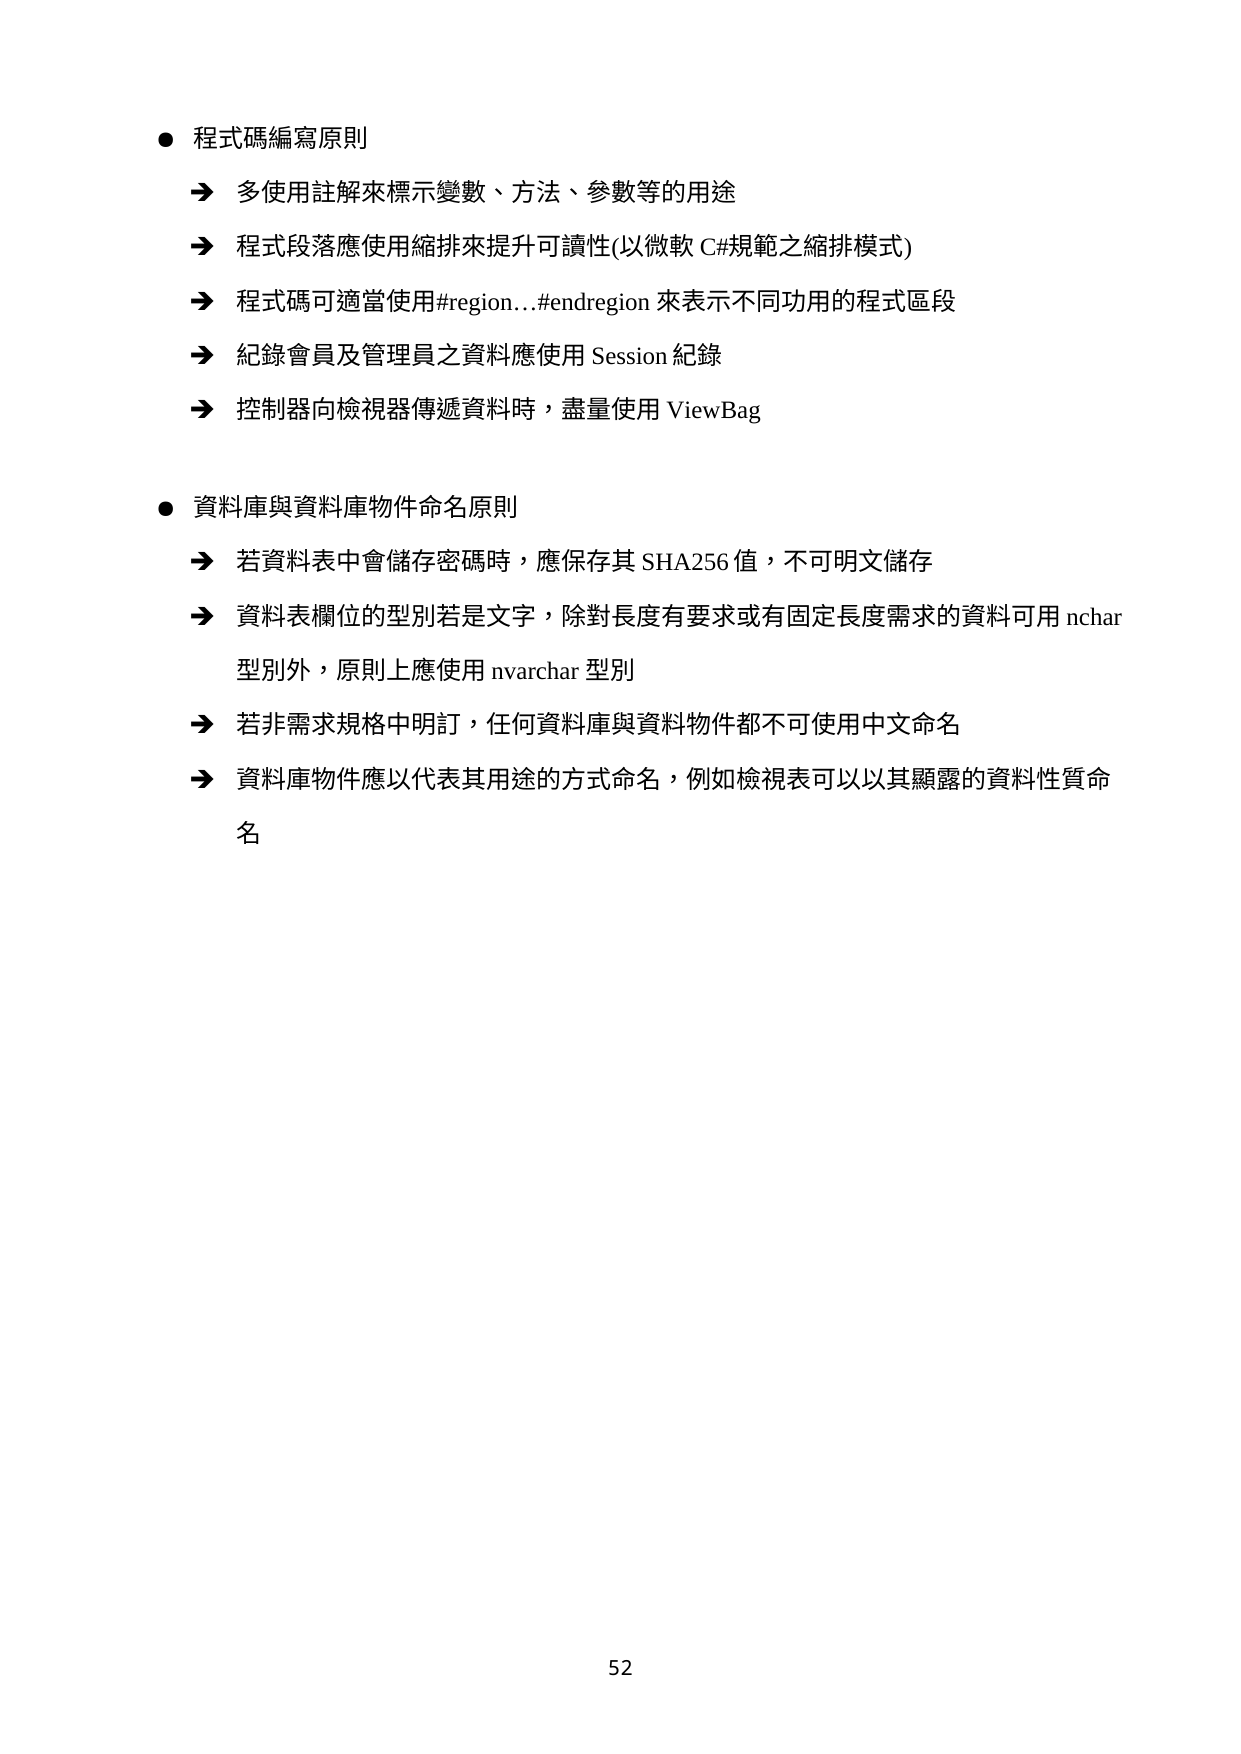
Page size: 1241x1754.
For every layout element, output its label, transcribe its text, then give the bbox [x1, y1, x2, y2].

list 程式段落應使用縮排來提升可讀性(以微軟C#規範之縮排模式) [189, 227, 1122, 263]
list 資料庫與資料庫物件命名原則 [156, 487, 1122, 524]
list 控制器向檢視器傳遞資料時，盡量使用ViewBag [189, 390, 1122, 426]
list 資料表欄位的型別若是文字，除對長度有要求或有固定長度需求的資料可用nchar 型別外，原則上應使用nvarchar 型別 [189, 596, 1122, 687]
list 紀錄會員及管理員之資料應使用Session紀錄 [189, 336, 1122, 372]
list 若非需求規格中明訂，任何資料庫與資料物件都不可使用中文命名 [189, 705, 1122, 741]
list 多使用註解來標示變數、方法、參數等的用途 [189, 172, 1122, 209]
list 資料庫物件應以代表其用途的方式命名，例如檢視表可以以其顯露的資料性質命名 [189, 759, 1122, 850]
list 若資料表中會儲存密碼時，應保存其SHA256值，不可明文儲存 [189, 542, 1122, 578]
list 程式碼編寫原則 [156, 118, 1122, 154]
list 程式碼可適當使用#region…#endregion 來表示不同功用的程式區段 [189, 281, 1122, 317]
